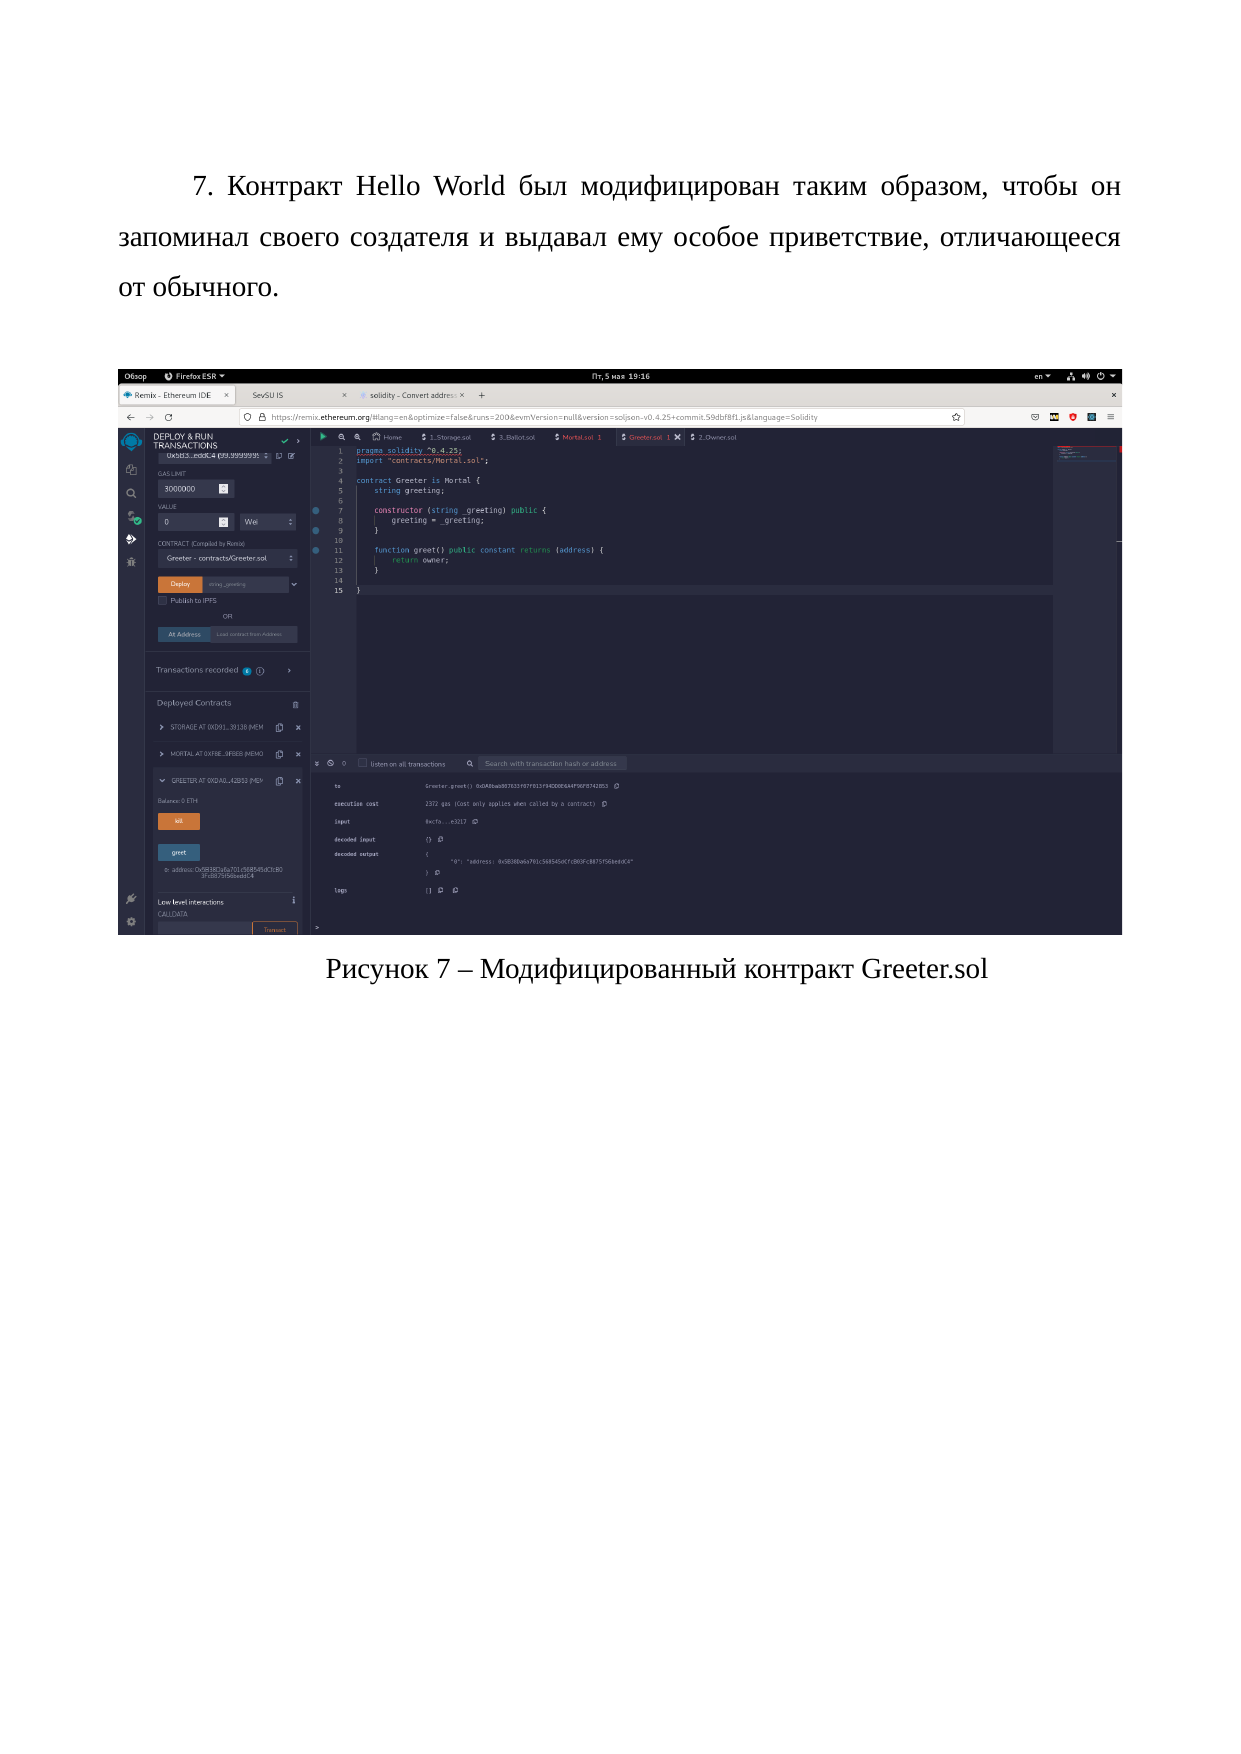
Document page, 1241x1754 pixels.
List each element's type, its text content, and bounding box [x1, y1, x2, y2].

text Рисунок 7 – Модифицированный контракт Greeter.sol [118, 935, 1122, 985]
text 7. Контракт Hello World был модифицирован таким образом, чтобы он запоминал своего создателя и выдавал ему особое приветствие, отличающееся от обычного. [118, 168, 1122, 303]
picture [118, 369, 1123, 935]
